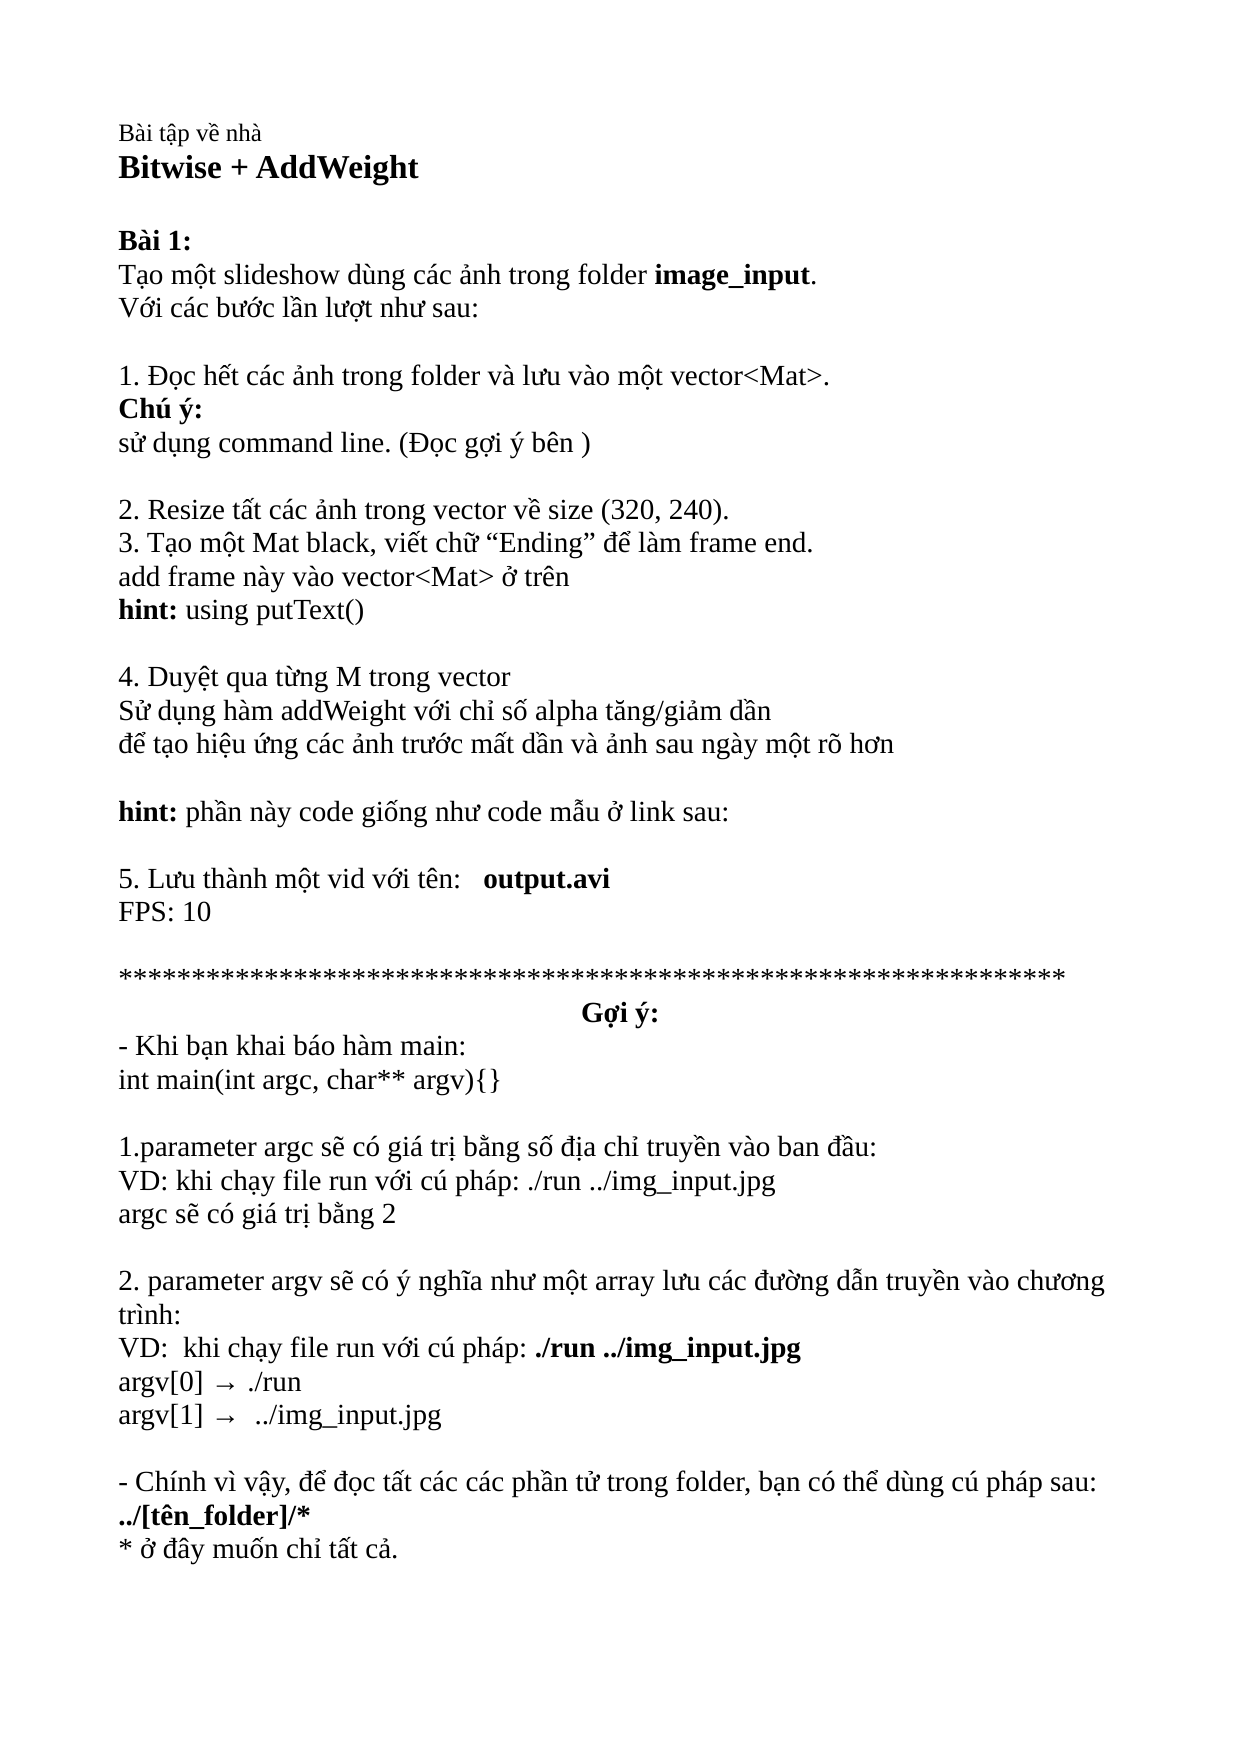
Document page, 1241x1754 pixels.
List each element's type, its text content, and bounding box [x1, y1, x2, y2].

text VD: khi chạy file run với cú pháp: ./run ../img_input.jpg [118, 1330, 1122, 1364]
text Bitwise + AddWeight [118, 147, 1122, 185]
text ../[tên_folder]/* [118, 1498, 1122, 1532]
text 2. Resize tất các ảnh trong vector về size (320, 240). [118, 492, 1122, 525]
text Chú ý: [118, 391, 1122, 425]
text argc sẽ có giá trị bằng 2 [118, 1196, 1122, 1230]
text 4. Duyệt qua từng M trong vector [118, 659, 1122, 693]
text hint: phần này code giống như code mẫu ở link sau: [118, 794, 1122, 827]
text Sử dụng hàm addWeight với chỉ số alpha tăng/giảm dần [118, 693, 1122, 727]
text Tạo một slideshow dùng các ảnh trong folder image_input. Với các bước lần lượt như sau: [118, 257, 1122, 324]
text 1. Đọc hết các ảnh trong folder và lưu vào một vector<Mat>. [118, 358, 1122, 391]
text 1.parameter argc sẽ có giá trị bằng số địa chỉ truyền vào ban đầu: VD: khi chạy file run với cú pháp: ./run ../img_input.jpg [118, 1129, 1122, 1196]
text - Khi bạn khai báo hàm main: [118, 1028, 1122, 1062]
text add frame này vào vector<Mat> ở trên [118, 559, 1122, 592]
text argv[0] → ./run [118, 1364, 1122, 1397]
text int main(int argc, char** argv){} [118, 1062, 1122, 1096]
text Gợi ý: [118, 995, 1122, 1028]
text Bài 1: [118, 223, 1122, 257]
text argv[1] → ../img_input.jpg [118, 1397, 1122, 1431]
text Bài tập về nhà [118, 118, 1122, 147]
text - Chính vì vậy, để đọc tất các các phần tử trong folder, bạn có thể dùng cú pháp sau: [118, 1464, 1122, 1498]
text để tạo hiệu ứng các ảnh trước mất dần và ảnh sau ngày một rõ hơn [118, 727, 1122, 760]
text hint: using putText() [118, 592, 1122, 626]
text FPS: 10 [118, 894, 1122, 928]
text 5. Lưu thành một vid với tên: output.avi [118, 861, 1122, 894]
text sử dụng command line. (Đọc gợi ý bên ) [118, 425, 1122, 458]
text 3. Tạo một Mat black, viết chữ “Ending” để làm frame end. [118, 525, 1122, 559]
text * ở đây muốn chỉ tất cả. [118, 1532, 1122, 1565]
text 2. parameter argv sẽ có ý nghĩa như một array lưu các đường dẫn truyền vào chương trình: [118, 1263, 1122, 1330]
text ***************************************************************** [118, 961, 1122, 995]
